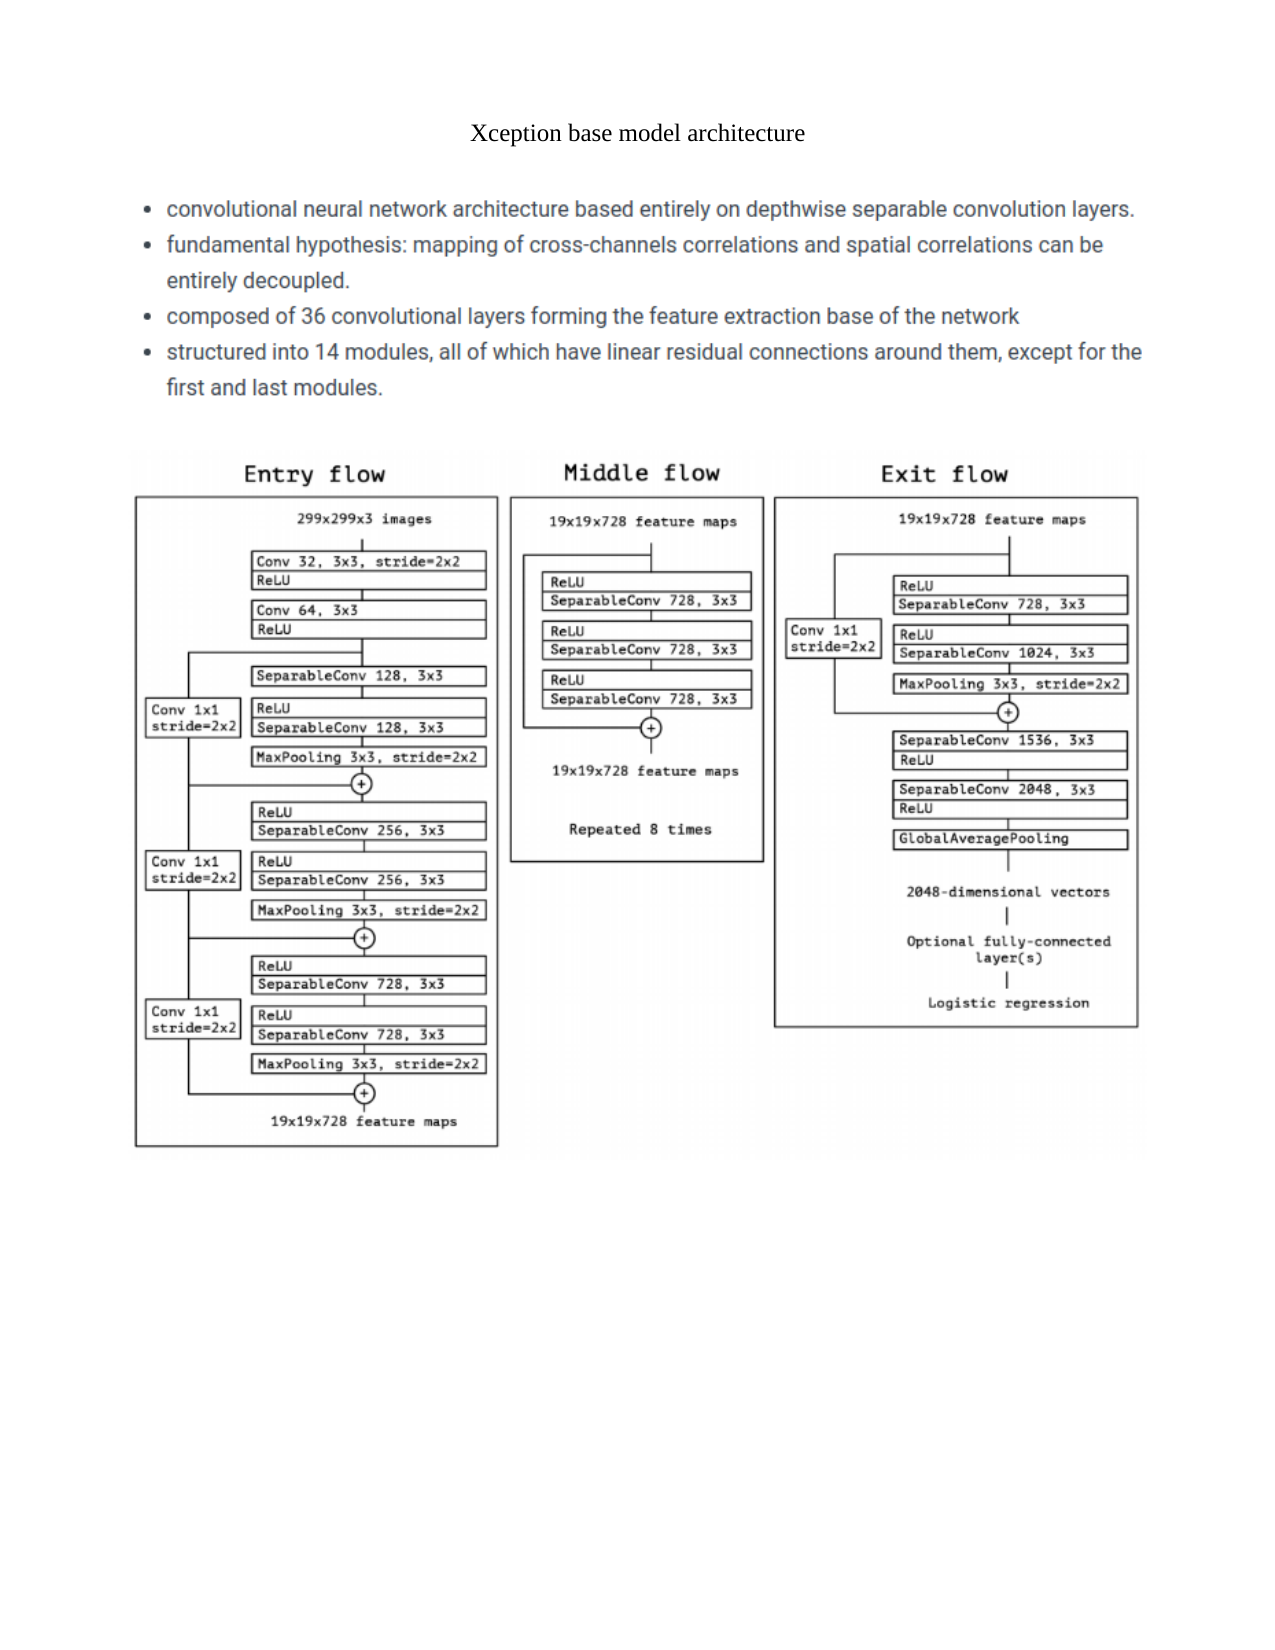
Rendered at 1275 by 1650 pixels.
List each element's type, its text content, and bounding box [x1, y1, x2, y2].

picture [118, 184, 1157, 1166]
text Xception base model architecture [118, 118, 1157, 147]
